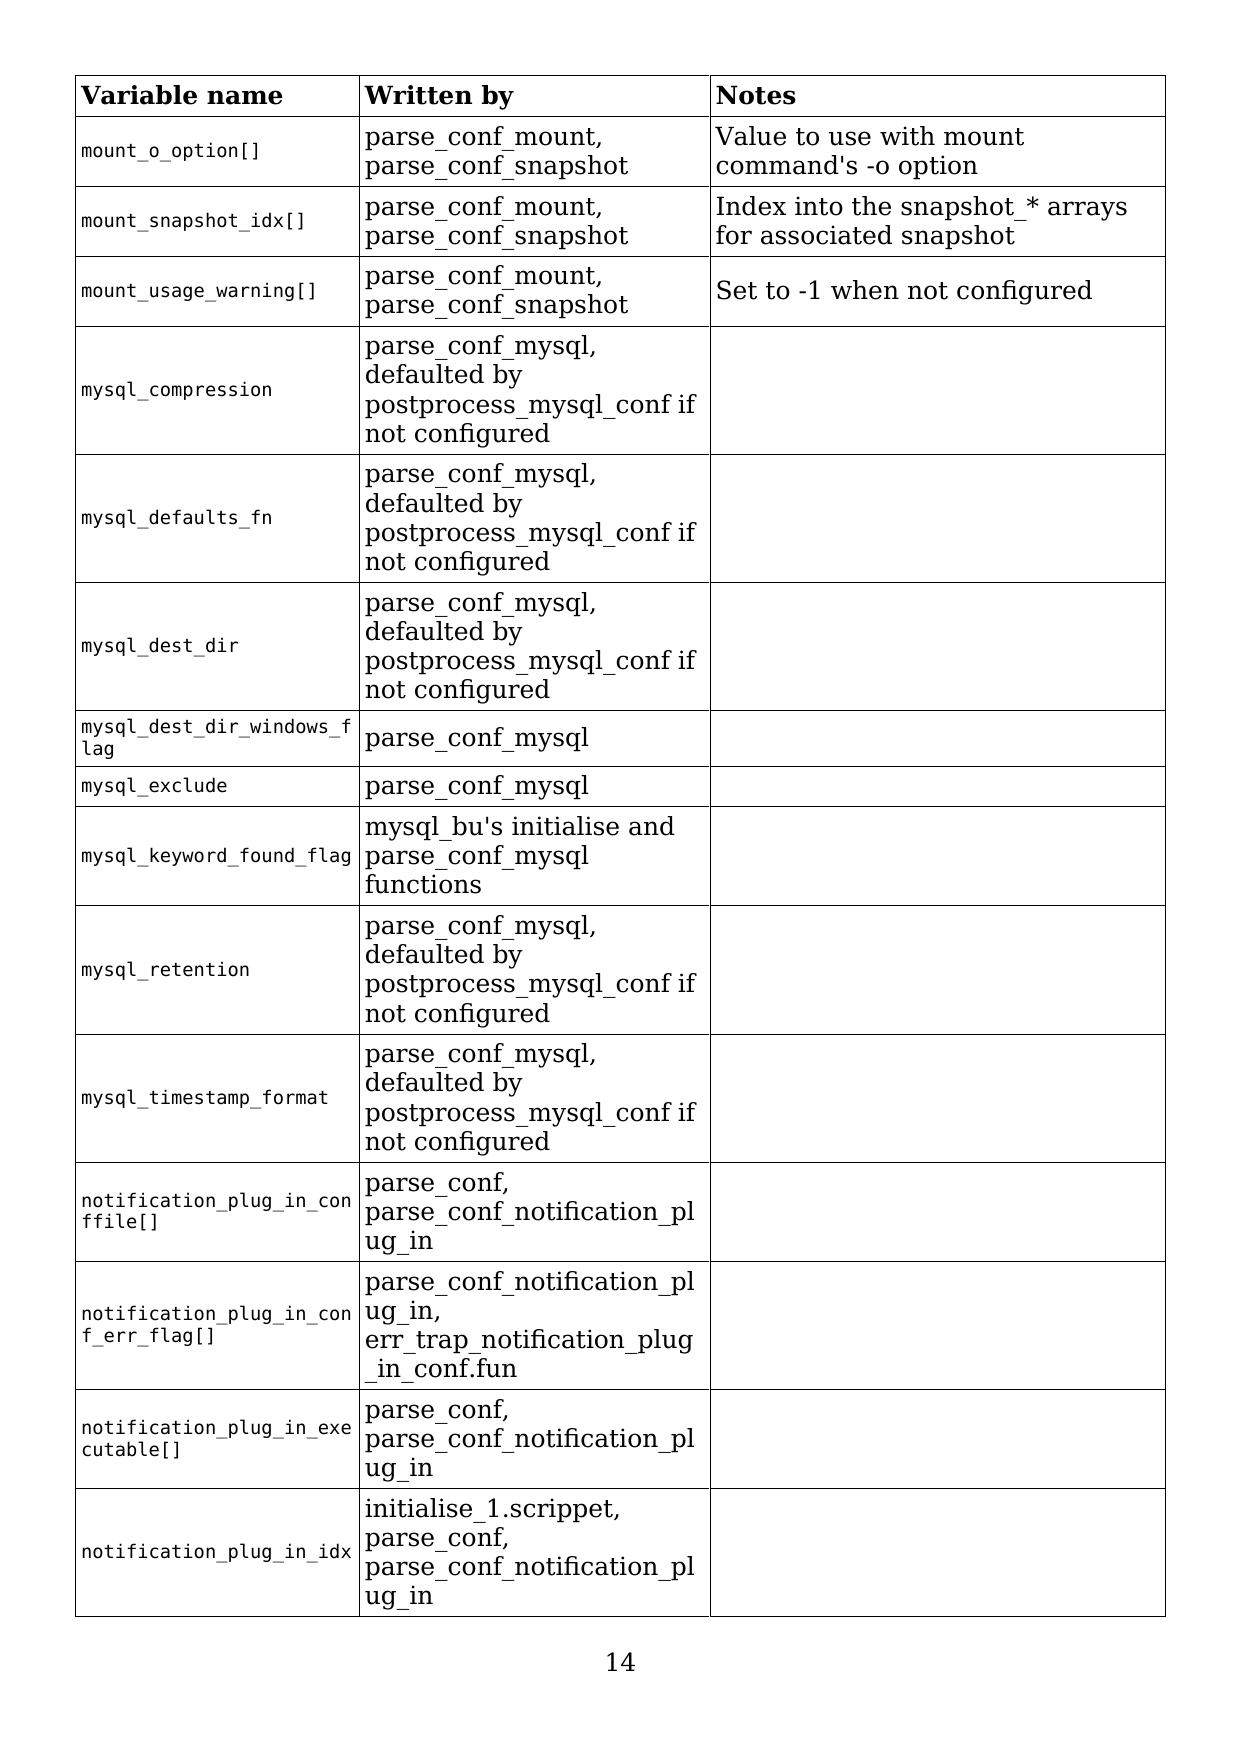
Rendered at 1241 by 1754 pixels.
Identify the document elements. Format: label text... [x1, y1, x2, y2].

table_header Variable name [76, 76, 359, 116]
table_cell mount_usage_warning[] [76, 257, 359, 326]
table_cell parse_conf_mysql, defaulted by postprocess_mysql_conf if not configured [360, 583, 709, 710]
table_cell notification_plug_in_conffile[] [76, 1163, 359, 1261]
table_cell [711, 906, 1165, 1034]
table_cell mysql_dest_dir_windows_flag [76, 711, 359, 766]
table_cell [711, 327, 1165, 454]
table_cell Value to use with mount command's -o option [711, 117, 1165, 186]
table_cell [711, 711, 1165, 766]
table_cell [711, 1489, 1165, 1616]
table_header Notes [711, 76, 1165, 116]
table_cell parse_conf, parse_conf_notification_plug_in [360, 1163, 709, 1261]
table_cell parse_conf_mount, parse_conf_snapshot [360, 117, 709, 186]
table_cell parse_conf_mysql, defaulted by postprocess_mysql_conf if not configured [360, 327, 709, 454]
table_cell [711, 583, 1165, 710]
table_cell initialise_1.scrippet, parse_conf, parse_conf_notification_plug_in [360, 1489, 709, 1616]
table_cell parse_conf_notification_plug_in, err_trap_notification_plug_in_conf.fun [360, 1262, 709, 1389]
table_cell [711, 1035, 1165, 1162]
table_cell mysql_bu's initialise and parse_conf_mysql functions [360, 807, 709, 905]
table_cell mount_snapshot_idx[] [76, 187, 359, 256]
table_cell parse_conf_mysql [360, 767, 709, 806]
table_cell [711, 1163, 1165, 1261]
table_cell [711, 1262, 1165, 1389]
table_cell parse_conf, parse_conf_notification_plug_in [360, 1390, 709, 1488]
table_cell parse_conf_mysql, defaulted by postprocess_mysql_conf if not configured [360, 455, 709, 582]
table_cell notification_plug_in_idx [76, 1489, 359, 1616]
table_cell mysql_defaults_fn [76, 455, 359, 582]
table_cell mysql_dest_dir [76, 583, 359, 710]
table_header Written by [360, 76, 709, 116]
table_cell parse_conf_mysql, defaulted by postprocess_mysql_conf if not configured [360, 1035, 709, 1162]
table_cell [711, 767, 1165, 806]
table_cell mysql_exclude [76, 767, 359, 806]
table_cell [711, 807, 1165, 905]
table_cell mysql_compression [76, 327, 359, 454]
table_cell Index into the snapshot_* arrays for associated snapshot [711, 187, 1165, 256]
table_cell notification_plug_in_conf_err_flag[] [76, 1262, 359, 1389]
table_cell Set to -1 when not configured [711, 257, 1165, 326]
table_cell notification_plug_in_executable[] [76, 1390, 359, 1488]
table_cell [711, 1390, 1165, 1488]
table_cell mysql_timestamp_format [76, 1035, 359, 1162]
table_cell mount_o_option[] [76, 117, 359, 186]
table_cell [711, 455, 1165, 582]
table_cell mysql_keyword_found_flag [76, 807, 359, 905]
table_cell parse_conf_mount, parse_conf_snapshot [360, 257, 709, 326]
table_cell parse_conf_mysql [360, 711, 709, 766]
table_cell mysql_retention [76, 906, 359, 1034]
table_cell parse_conf_mount, parse_conf_snapshot [360, 187, 709, 256]
table_cell parse_conf_mysql, defaulted by postprocess_mysql_conf if not configured [360, 906, 709, 1034]
